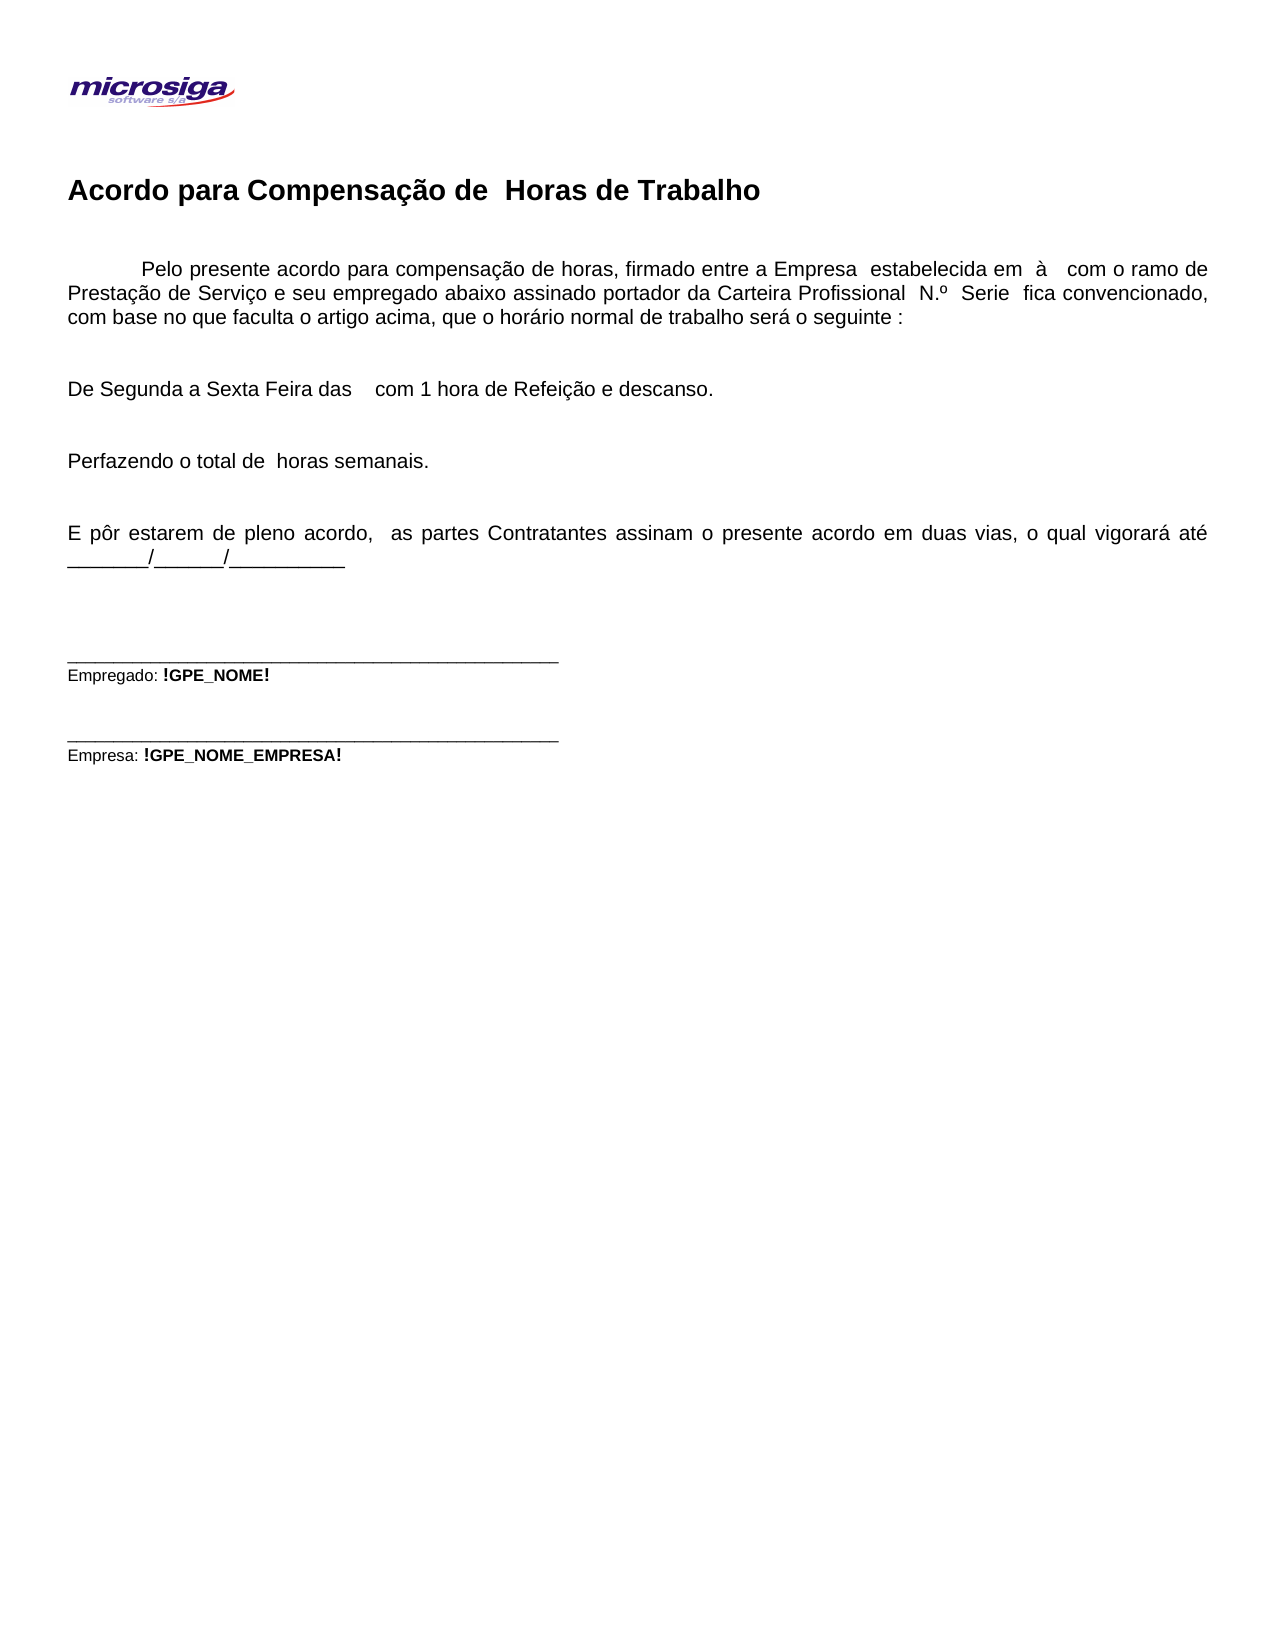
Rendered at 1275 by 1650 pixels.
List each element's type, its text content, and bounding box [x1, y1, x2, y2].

text Empregado: !GPE_NOME! [67, 664, 1210, 686]
text Perfazendo o total de horas semanais. [67, 449, 1210, 473]
text Pelo presente acordo para compensação de horas, firmado entre a Empresa estabelecida em à com o ramo de Prestação de Serviço e seu empregado abaixo assinado portador da Carteira Profissional N.º Serie fica convencionado, com base no que faculta o artigo acima, que o horário normal de trabalho será o seguinte : [67, 257, 1210, 329]
text De Segunda a Sexta Feira das com 1 hora de Refeição e descanso. [67, 377, 1210, 401]
text _____________________________________________________ [67, 724, 1210, 743]
text Empresa: !GPE_NOME_EMPRESA! [67, 743, 1210, 765]
title Acordo para Compensação de Horas de Trabalho [67, 173, 1210, 206]
text E pôr estarem de pleno acordo, as partes Contratantes assinam o presente acordo em duas vias, o qual vigorará até _______/______/__________ [67, 521, 1210, 568]
text _____________________________________________________ [67, 645, 1210, 664]
picture [68, 77, 235, 107]
